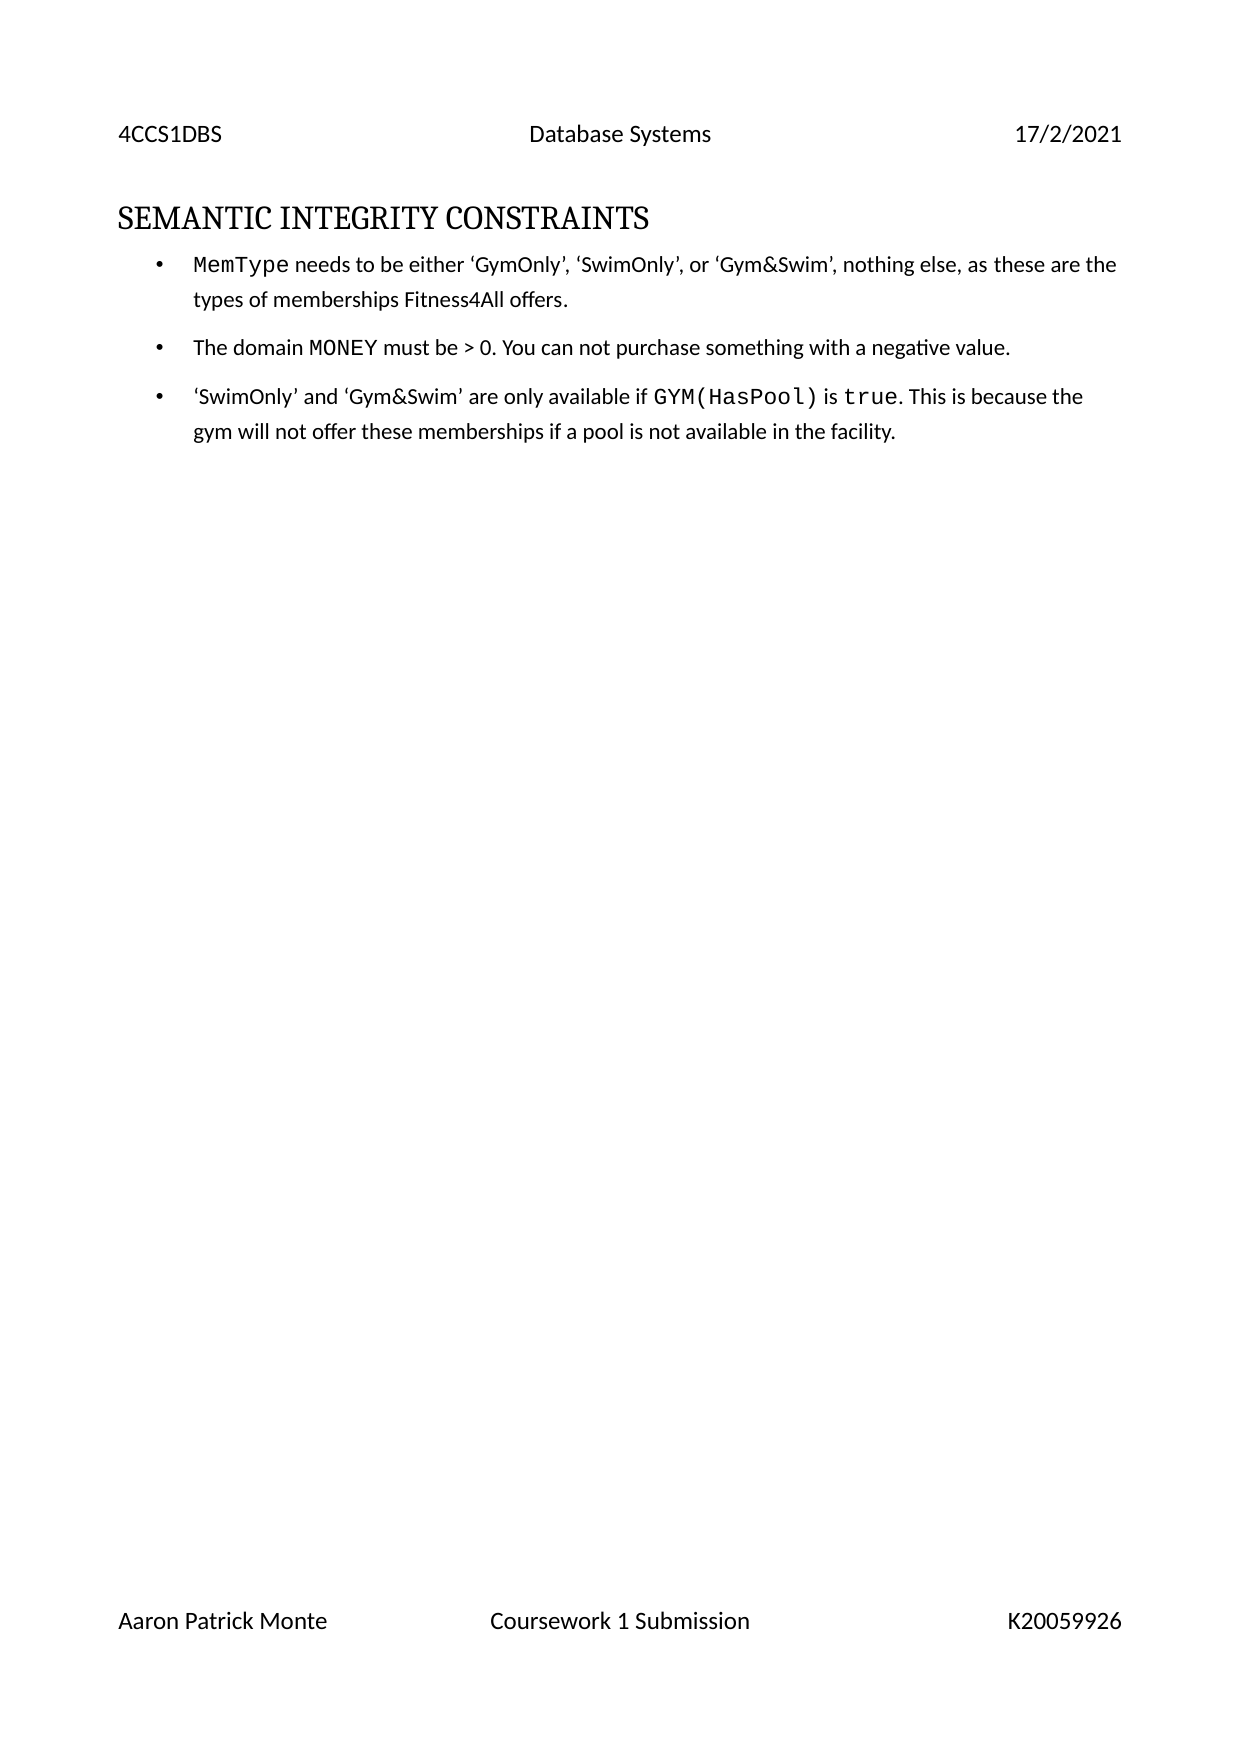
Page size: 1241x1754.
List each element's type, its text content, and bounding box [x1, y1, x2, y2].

list ‘SwimOnly’ and ‘Gym&Swim’ are only available if GYM(HasPool) is true. This is because the gym will not offer these memberships if a pool is not available in the facility. [156, 382, 1122, 445]
subtitle Semantic integrity constraints [118, 199, 1122, 237]
list The domain MONEY must be > 0. You can not purchase something with a negative value. [156, 333, 1122, 362]
list MemType needs to be either ‘GymOnly’, ‘SwimOnly’, or ‘Gym&Swim’, nothing else, as these are the types of memberships Fitness4All offers. [156, 250, 1122, 313]
